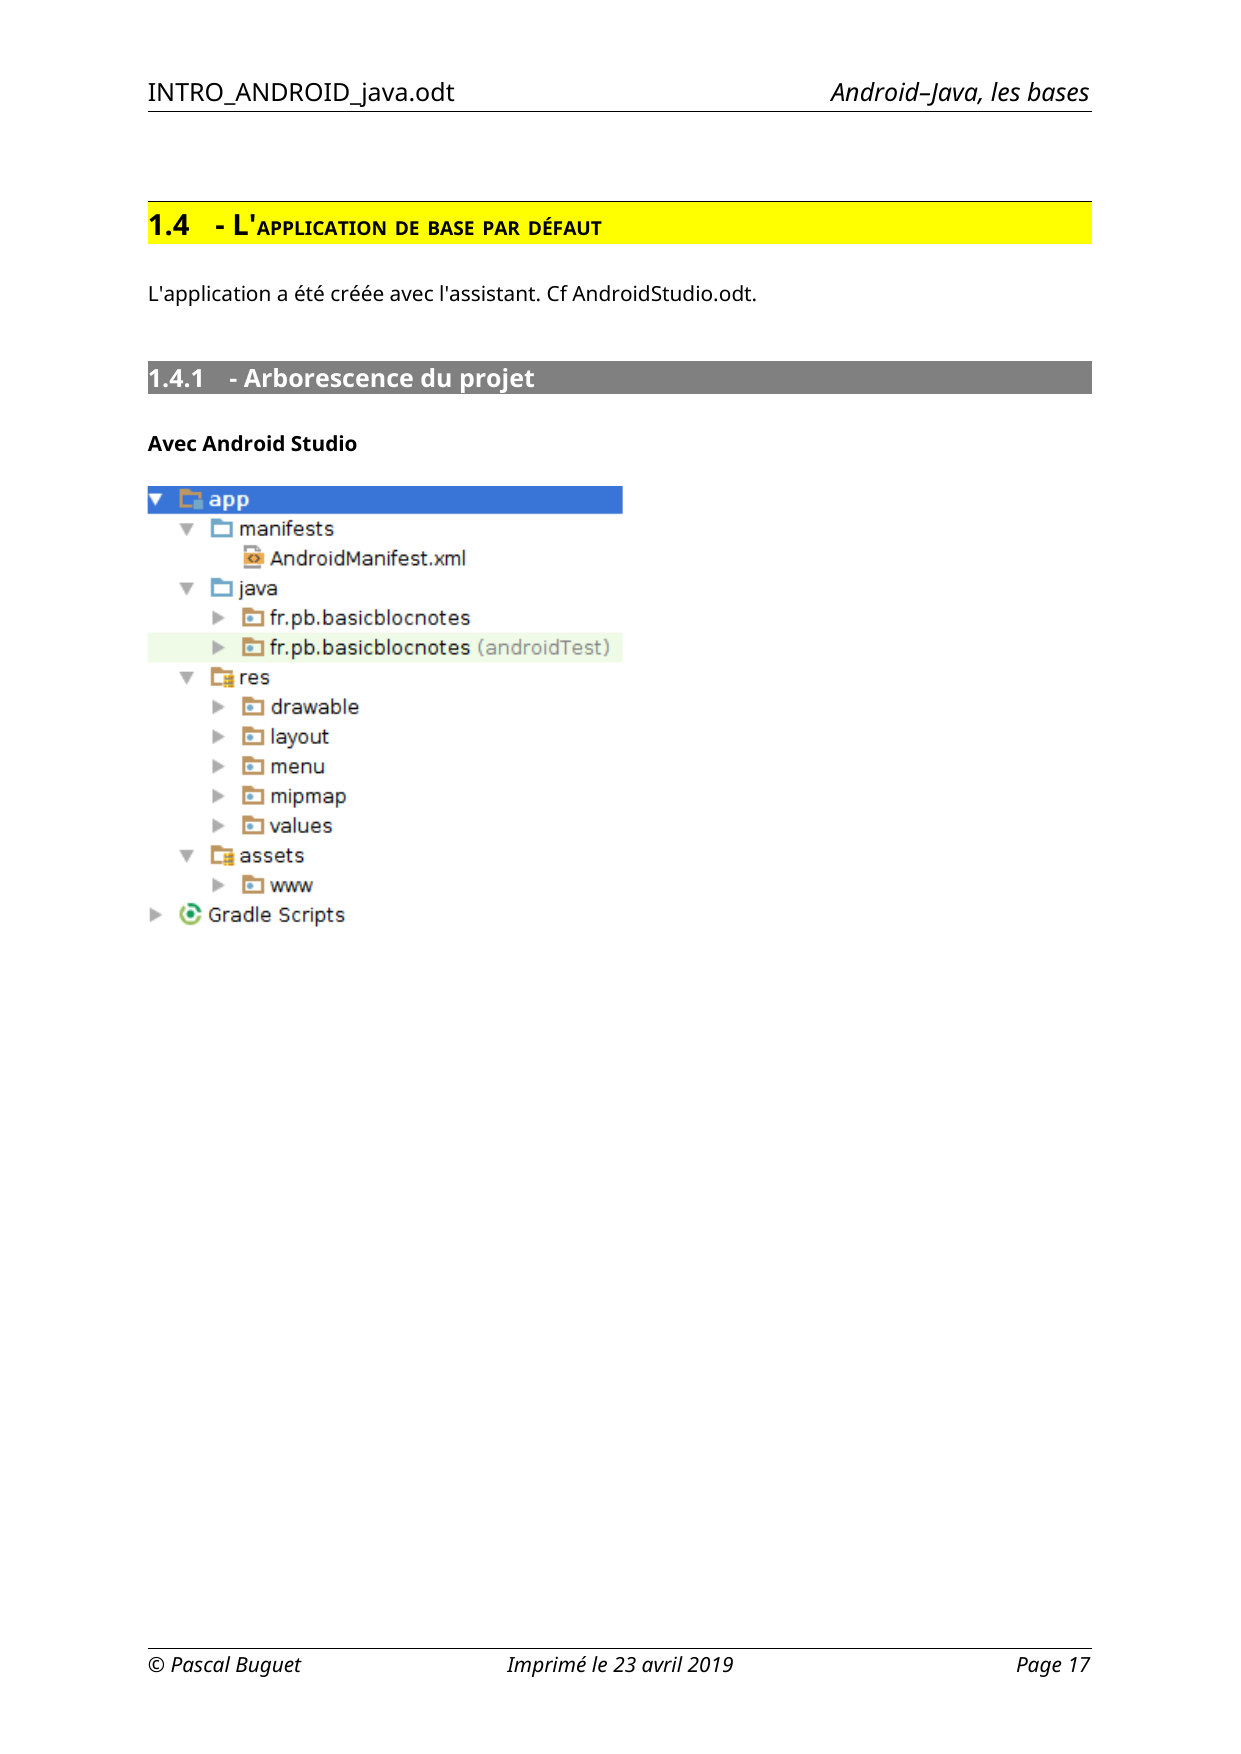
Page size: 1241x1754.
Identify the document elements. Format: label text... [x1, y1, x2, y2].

text L'application a été créée avec l'assistant. Cf AndroidStudio.odt. [148, 279, 1092, 307]
text Avec Android Studio [148, 429, 1092, 458]
subtitle - Arborescence du projet [148, 361, 1092, 394]
picture [147, 486, 623, 944]
subtitle - L'application de base par défaut [148, 202, 1092, 244]
